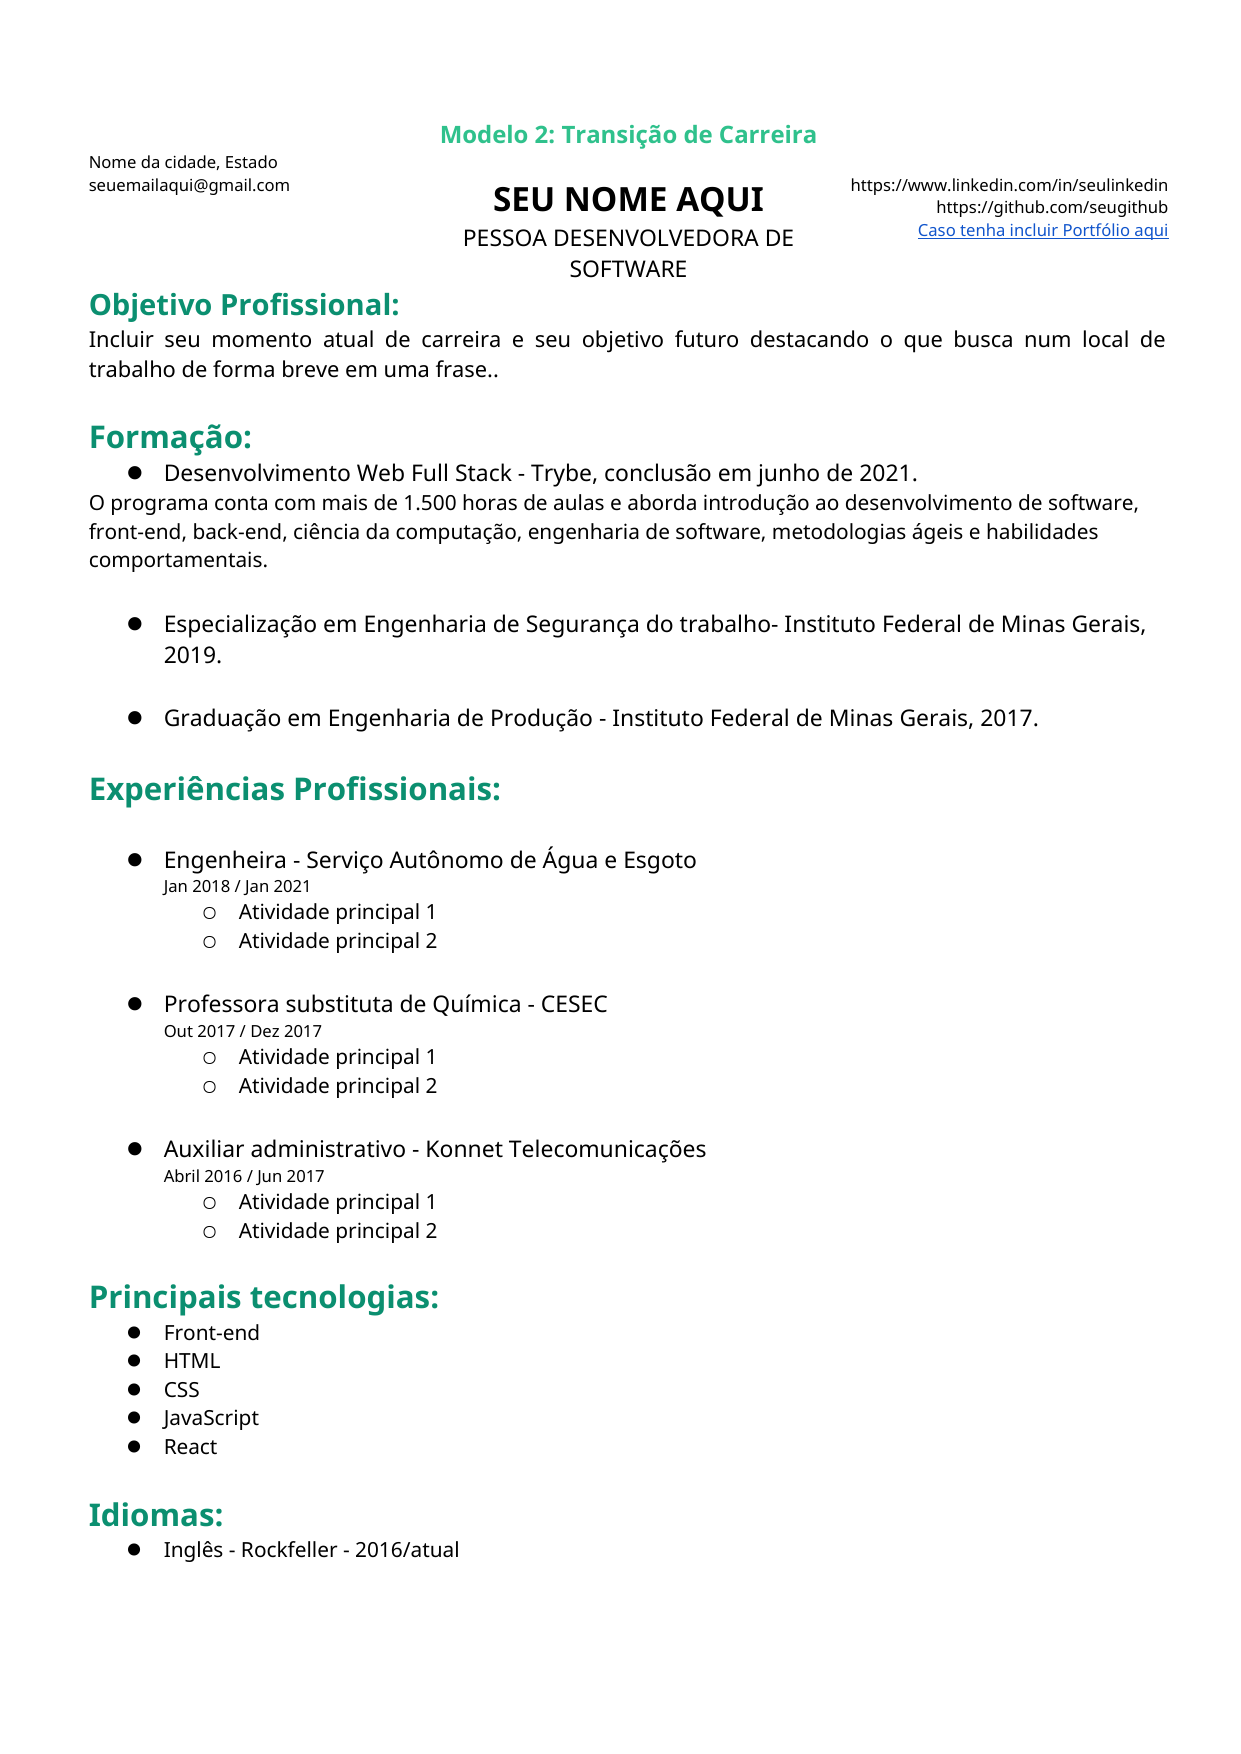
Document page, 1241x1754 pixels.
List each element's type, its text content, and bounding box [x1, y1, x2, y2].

text SEU NOME AQUI [450, 176, 806, 222]
list Atividade principal 1 [201, 1187, 1168, 1216]
list CSS [126, 1375, 1168, 1403]
list Desenvolvimento Web Full Stack - Trybe, conclusão em junho de 2021. [126, 457, 1168, 488]
list Engenheira - Serviço Autônomo de Água e Esgoto Jan 2018 / Jan 2021 [126, 843, 1168, 897]
list JavaScript [126, 1403, 1168, 1432]
text Caso tenha incluir Portfólio aqui [812, 219, 1168, 241]
text O programa conta com mais de 1.500 horas de aulas e aborda introdução ao desenvolvimento de software, front-end, back-end, ciência da computação, engenharia de software, metodologias ágeis e habilidades comportamentais. [88, 488, 1168, 574]
list Atividade principal 2 [201, 926, 1168, 954]
text Formação: [88, 414, 1168, 457]
text Modelo 2: Transição de Carreira [88, 118, 1168, 151]
list Graduação em Engenharia de Produção - Instituto Federal de Minas Gerais, 2017. [126, 702, 1168, 733]
text Principais tecnologias: [88, 1275, 1168, 1318]
text Objetivo Profissional: [88, 284, 1168, 324]
text https://github.com/seugithub [812, 196, 1168, 219]
list Inglês - Rockfeller - 2016/atual [126, 1535, 1168, 1564]
list Atividade principal 2 [201, 1071, 1168, 1099]
list React [126, 1432, 1168, 1460]
text Nome da cidade, Estado [88, 151, 444, 173]
text Experiências Profissionais: [88, 767, 1168, 809]
list Front-end [126, 1318, 1168, 1346]
text Incluir seu momento atual de carreira e seu objetivo futuro destacando o que busca num local de trabalho de forma breve em uma frase.. [88, 324, 1168, 383]
list Atividade principal 1 [201, 1042, 1168, 1071]
text seuemailaqui@gmail.com [88, 173, 444, 196]
list Auxiliar administrativo - Konnet Telecomunicações Abril 2016 / Jun 2017 [126, 1133, 1168, 1187]
list Professora substituta de Química - CESEC Out 2017 / Dez 2017 [126, 988, 1168, 1042]
list HTML [126, 1346, 1168, 1375]
text PESSOA DESENVOLVEDORA DE SOFTWARE [450, 222, 806, 284]
list Atividade principal 2 [201, 1216, 1168, 1244]
list Especialização em Engenharia de Segurança do trabalho- Instituto Federal de Minas Gerais, 2019. [126, 608, 1168, 670]
text Idiomas: [88, 1493, 1168, 1535]
text https://www.linkedin.com/in/seulinkedin [812, 173, 1168, 196]
list Atividade principal 1 [201, 897, 1168, 926]
